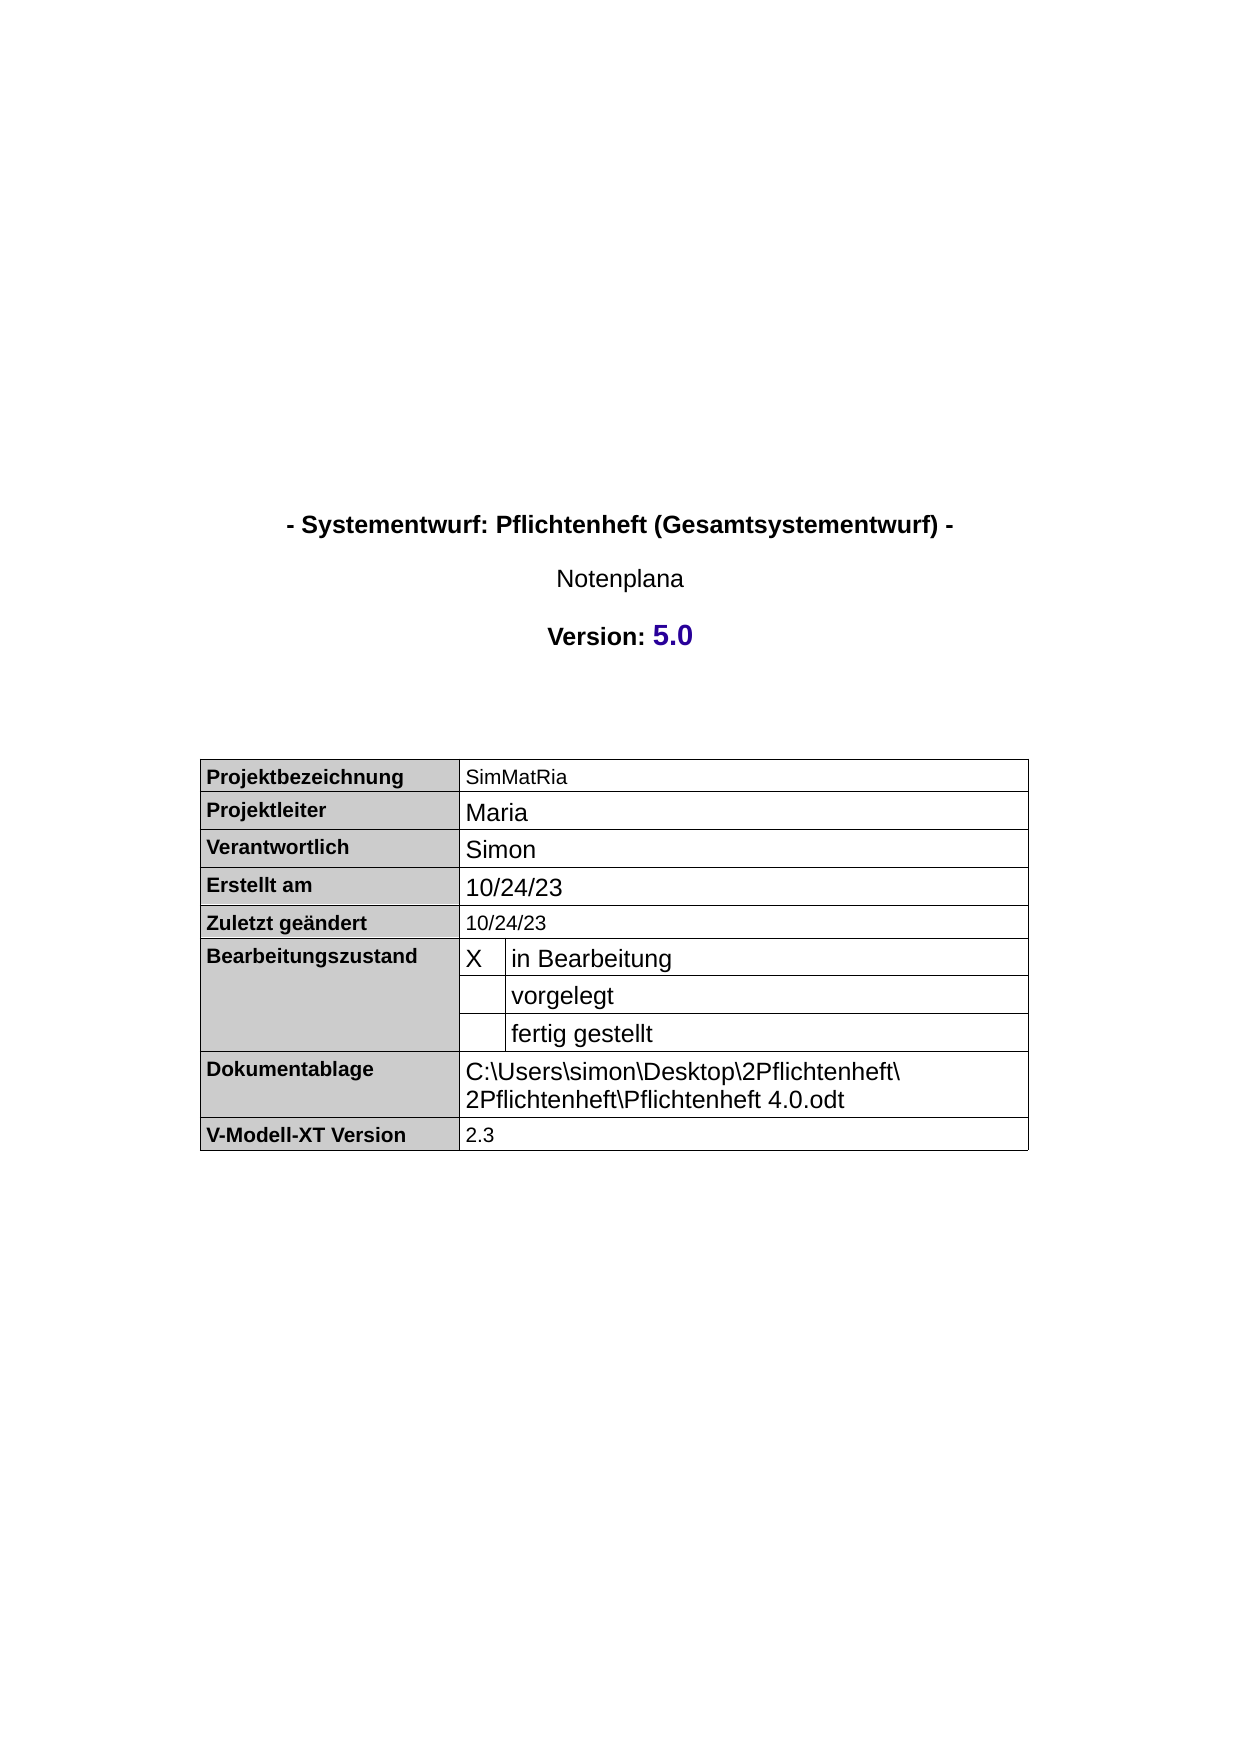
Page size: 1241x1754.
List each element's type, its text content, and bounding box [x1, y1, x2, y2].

text Notenplana [118, 564, 1122, 592]
table_cell Simon [460, 830, 1028, 867]
table_cell Projektleiter [201, 792, 459, 829]
table_cell [201, 975, 459, 1013]
table_header Projektbezeichnung [201, 760, 459, 791]
table_cell [201, 1013, 459, 1051]
text Version: 5.0 [118, 617, 1122, 651]
table_cell vorgelegt [506, 976, 1028, 1013]
table_cell Maria [460, 792, 1028, 829]
table_cell Dokumentablage [201, 1052, 459, 1117]
table_cell [460, 976, 505, 1013]
table_cell Erstellt am [201, 868, 459, 904]
text - Systementwurf: Pflichtenheft (Gesamtsystementwurf) - [118, 510, 1122, 539]
table_cell C:\Users\simon\Desktop\2Pflichtenheft\2Pflichtenheft\Pflichtenheft 4.0.odt [460, 1052, 1028, 1117]
table_cell 24.10.23 [460, 868, 1028, 904]
table_cell 2.3 [460, 1118, 1028, 1150]
table_cell [460, 1014, 505, 1051]
table_cell fertig gestellt [506, 1014, 1028, 1051]
table_cell in Bearbeitung [506, 939, 1028, 975]
table_cell V-Modell-XT Version [201, 1118, 459, 1150]
table_cell 24.10.23 [460, 906, 1028, 937]
table_header SimMatRia [460, 760, 1028, 791]
table_cell Zuletzt geändert [201, 906, 459, 937]
table_cell X [460, 939, 505, 975]
table_cell Verantwortlich [201, 830, 459, 867]
table_cell Bearbeitungszustand [201, 939, 459, 975]
